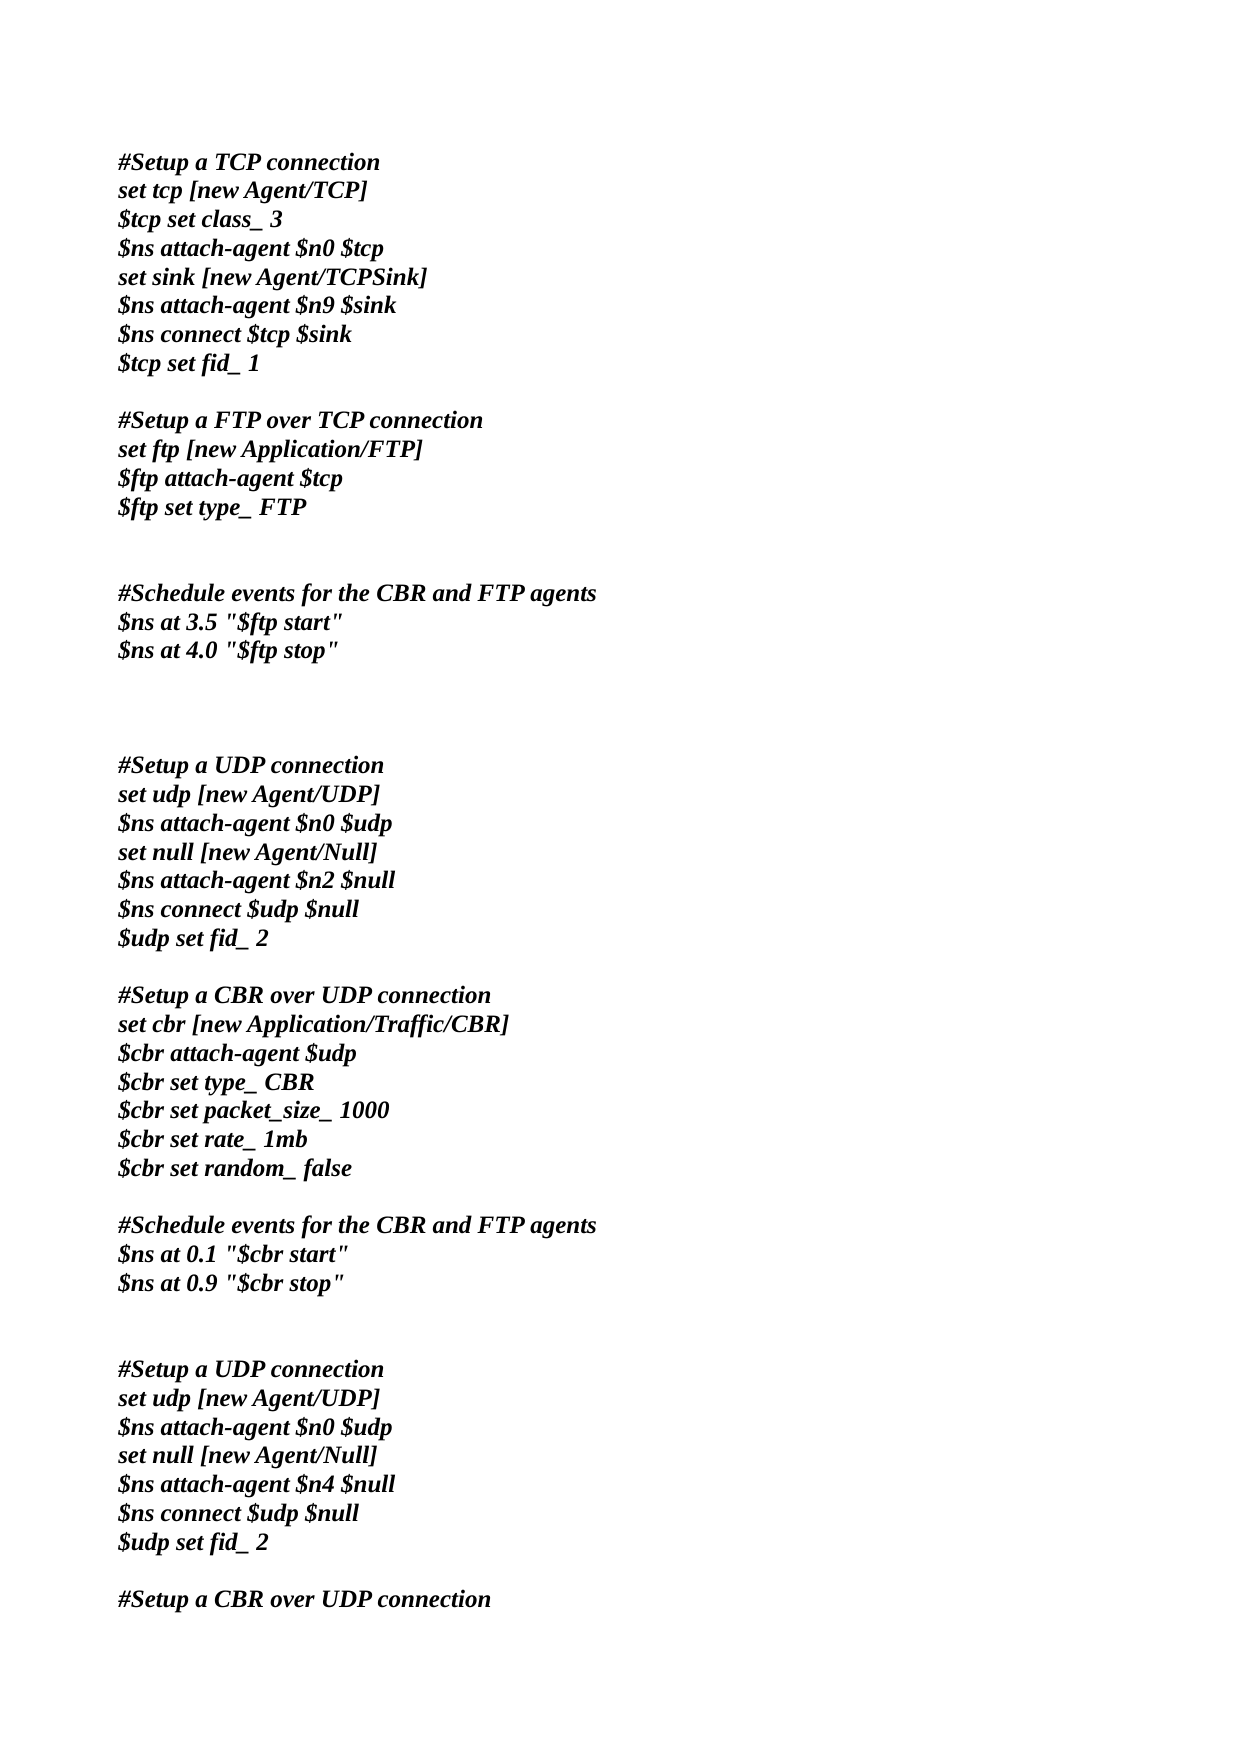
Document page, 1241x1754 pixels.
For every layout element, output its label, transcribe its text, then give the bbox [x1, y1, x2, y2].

text set udp [new Agent/UDP] [118, 1383, 1122, 1412]
text $ns attach-agent $n4 $null [118, 1469, 1122, 1498]
text $ns attach-agent $n2 $null [118, 866, 1122, 894]
text #Setup a UDP connection [118, 751, 1122, 779]
text $ns attach-agent $n0 $udp [118, 1412, 1122, 1441]
text #Setup a UDP connection [118, 1354, 1122, 1383]
text #Setup a CBR over UDP connection [118, 1584, 1122, 1613]
text $cbr set packet_size_ 1000 [118, 1096, 1122, 1124]
text $cbr set rate_ 1mb [118, 1124, 1122, 1153]
text set cbr [new Application/Traffic/CBR] [118, 1009, 1122, 1038]
text #Setup a TCP connection [118, 147, 1122, 176]
text $ns attach-agent $n0 $udp [118, 808, 1122, 837]
text set tcp [new Agent/TCP] [118, 176, 1122, 204]
text $ns attach-agent $n9 $sink [118, 291, 1122, 319]
text $tcp set class_ 3 [118, 204, 1122, 233]
text $ns connect $tcp $sink [118, 319, 1122, 348]
text set ftp [new Application/FTP] [118, 434, 1122, 463]
text $cbr attach-agent $udp [118, 1038, 1122, 1067]
text $cbr set random_ false [118, 1153, 1122, 1182]
text $ns connect $udp $null [118, 1498, 1122, 1527]
text $ns at 0.9 "$cbr stop" [118, 1268, 1122, 1297]
text #Schedule events for the CBR and FTP agents [118, 1211, 1122, 1239]
text $ns at 3.5 "$ftp start" [118, 607, 1122, 636]
text #Setup a CBR over UDP connection [118, 981, 1122, 1009]
text $ns attach-agent $n0 $tcp [118, 233, 1122, 262]
text $ns connect $udp $null [118, 894, 1122, 923]
text set null [new Agent/Null] [118, 837, 1122, 866]
text $udp set fid_ 2 [118, 923, 1122, 952]
text $ns at 4.0 "$ftp stop" [118, 636, 1122, 664]
text set udp [new Agent/UDP] [118, 779, 1122, 808]
text #Schedule events for the CBR and FTP agents [118, 578, 1122, 607]
text #Setup a FTP over TCP connection [118, 406, 1122, 434]
text $ns at 0.1 "$cbr start" [118, 1239, 1122, 1268]
text $ftp attach-agent $tcp [118, 463, 1122, 492]
text set sink [new Agent/TCPSink] [118, 262, 1122, 291]
text set null [new Agent/Null] [118, 1441, 1122, 1469]
text $ftp set type_ FTP [118, 492, 1122, 521]
text $cbr set type_ CBR [118, 1067, 1122, 1096]
text $tcp set fid_ 1 [118, 348, 1122, 377]
text $udp set fid_ 2 [118, 1527, 1122, 1556]
